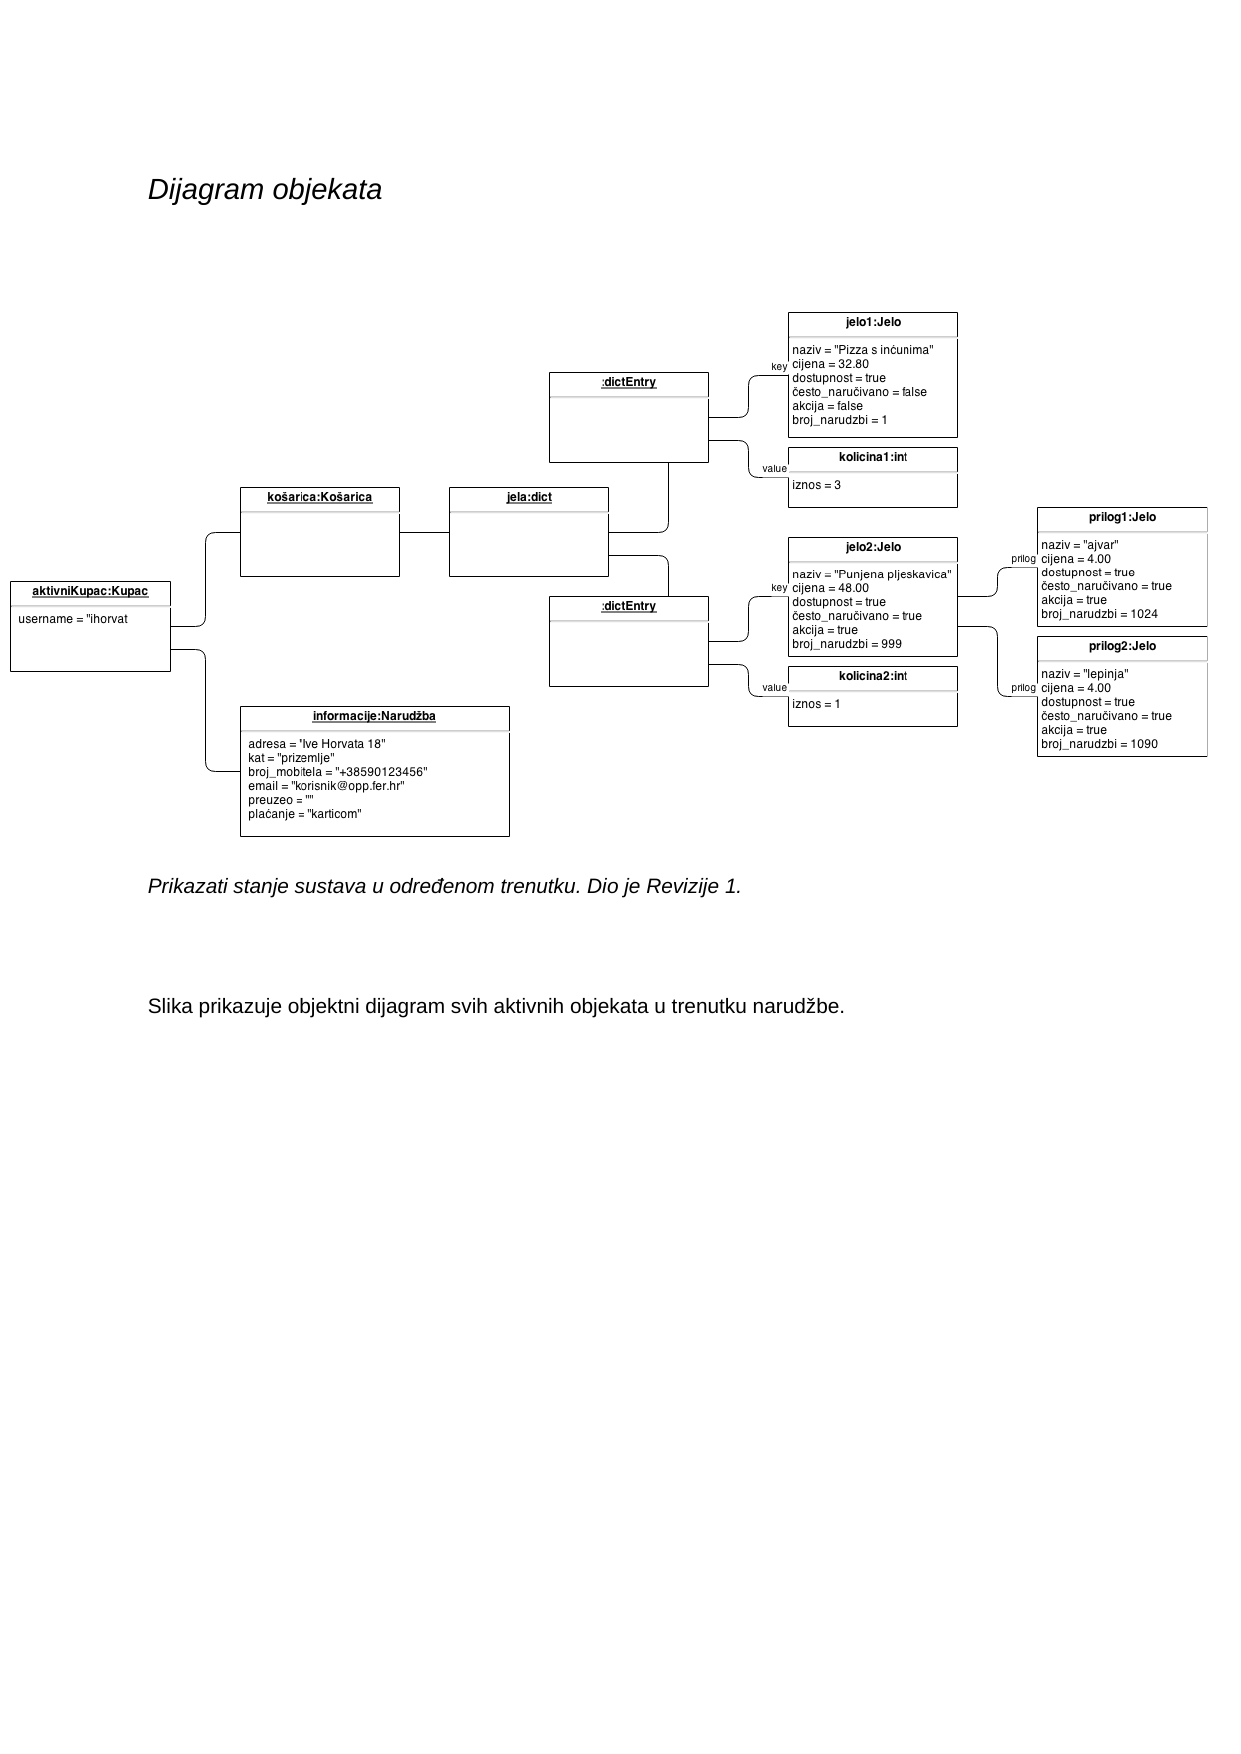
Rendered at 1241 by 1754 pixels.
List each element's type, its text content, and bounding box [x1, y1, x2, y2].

text [148, 269, 1093, 302]
subtitle Dijagram objekata [148, 173, 1093, 205]
text Prikazati stanje sustava u određenom trenutku. Dio je Revizije 1. [148, 845, 1093, 898]
picture [0, 302, 1208, 845]
subtitle Slika prikazuje objektni dijagram svih aktivnih objekata u trenutku narudžbe. [148, 994, 1093, 1018]
